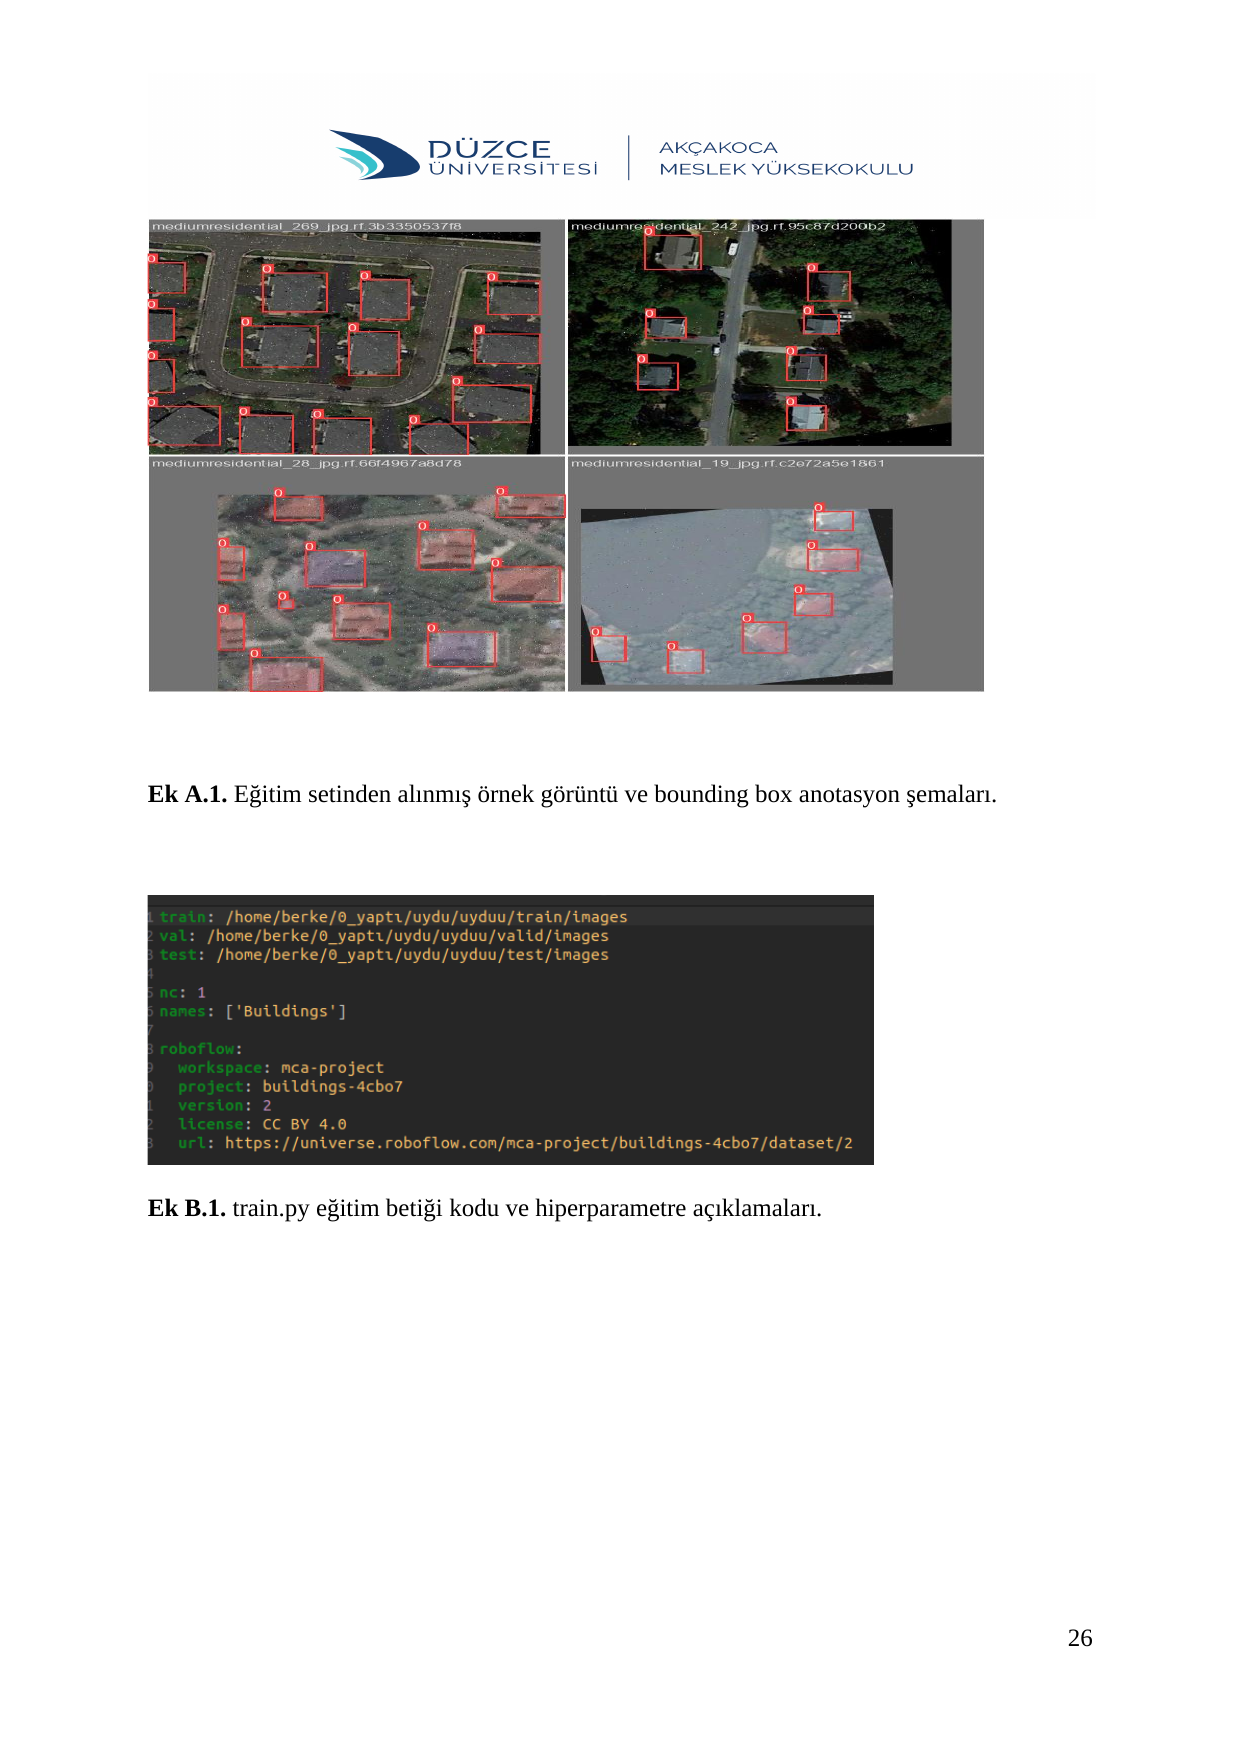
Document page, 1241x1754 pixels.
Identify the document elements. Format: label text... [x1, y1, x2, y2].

picture [147, 895, 874, 1165]
text Ek B.1. train.py eğitim betiği kodu ve hiperparametre açıklamaları. [148, 1193, 1093, 1222]
text Ek A.1. Eğitim setinden alınmış örnek görüntü ve bounding box anotasyon şemaları. [148, 779, 1093, 808]
picture [147, 73, 1096, 692]
